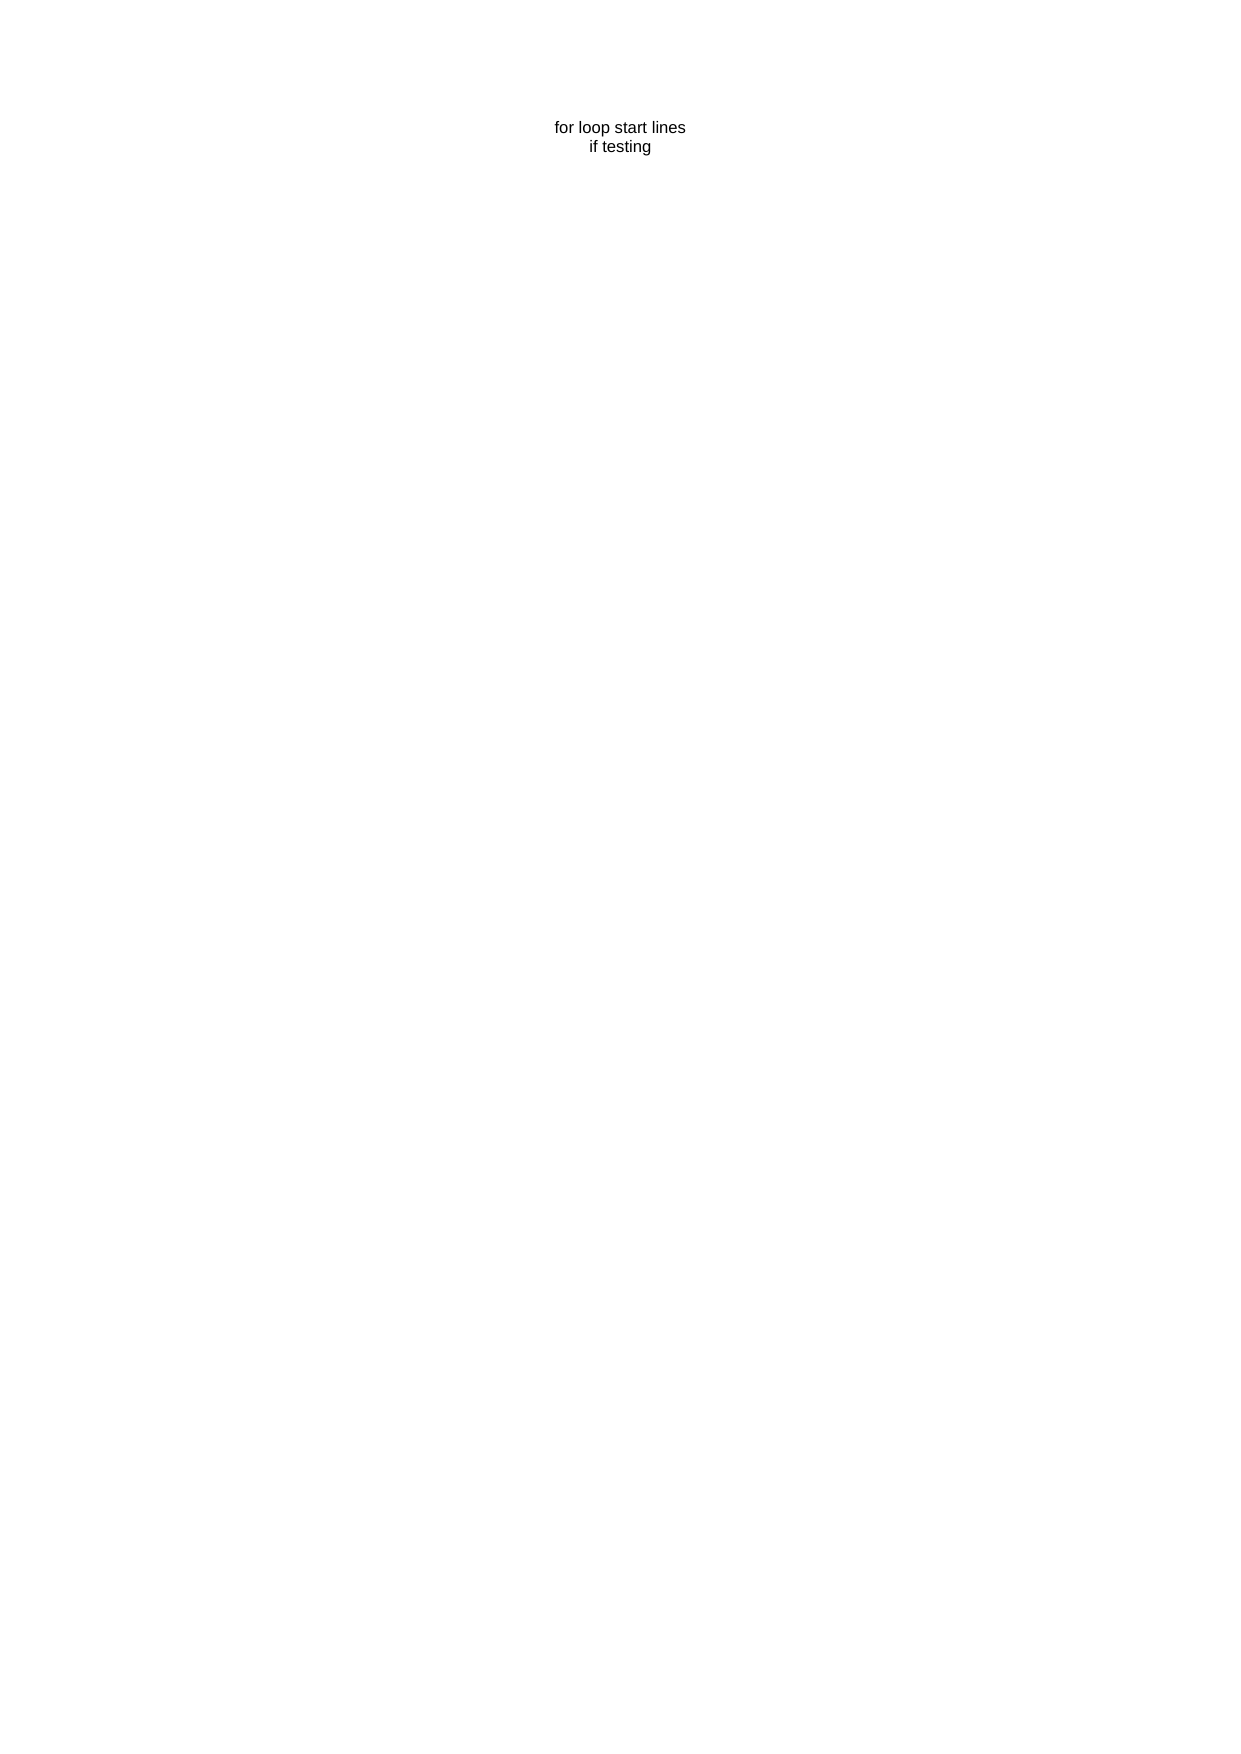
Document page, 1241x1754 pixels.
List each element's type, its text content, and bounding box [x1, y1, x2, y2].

text for loop start lines [118, 118, 1122, 137]
text if testing [118, 137, 1122, 156]
